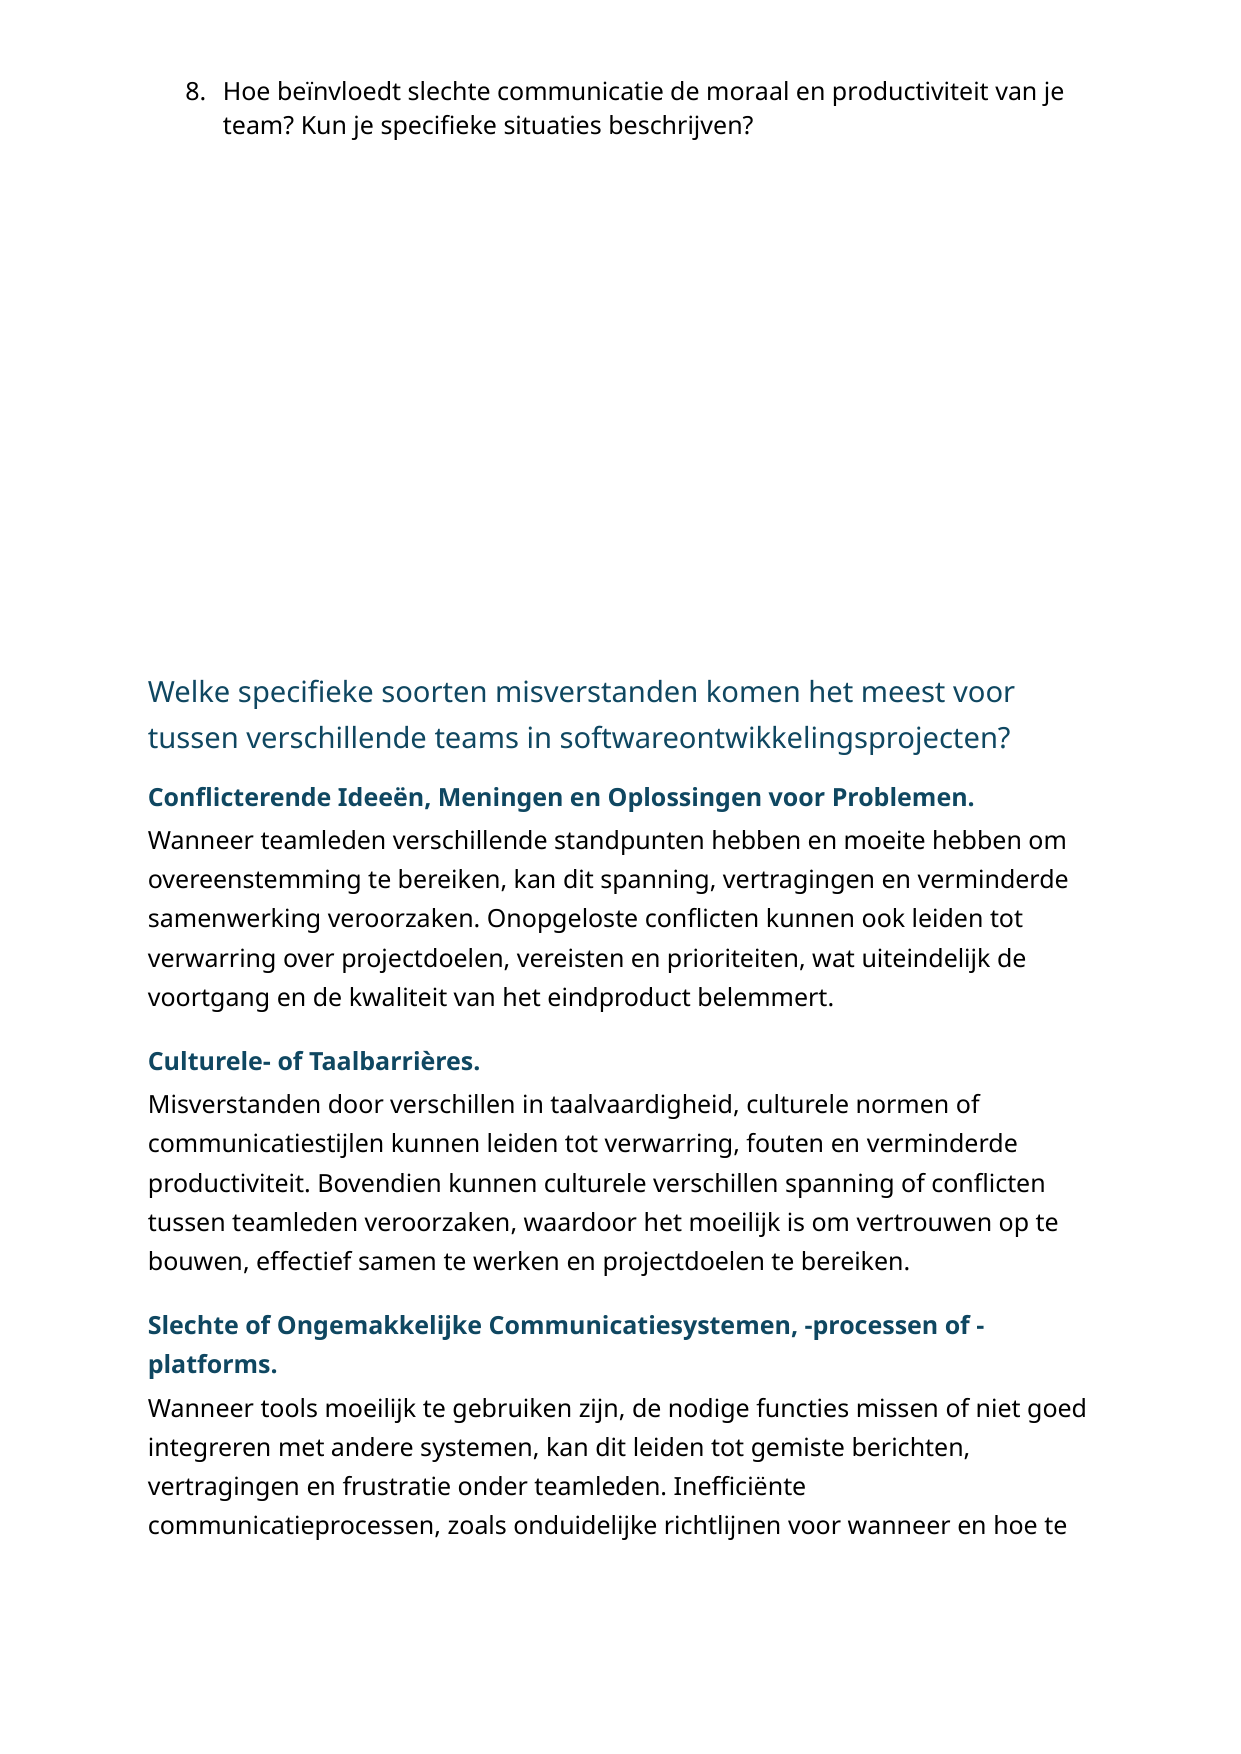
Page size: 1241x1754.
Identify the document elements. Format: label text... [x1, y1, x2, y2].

subtitle Slechte of Ongemakkelijke Communicatiesystemen, -processen of -platforms. [148, 1308, 1093, 1381]
subtitle Conflicterende Ideeën, Meningen en Oplossingen voor Problemen. [148, 779, 1093, 813]
text Wanneer teamleden verschillende standpunten hebben en moeite hebben om overeenstemming te bereiken, kan dit spanning, vertragingen en verminderde samenwerking veroorzaken. Onopgeloste conflicten kunnen ook leiden tot verwarring over projectdoelen, vereisten en prioriteiten, wat uiteindelijk de voortgang en de kwaliteit van het eindproduct belemmert. [148, 823, 1093, 1013]
subtitle Culturele- of Taalbarrières. [148, 1043, 1093, 1078]
list Hoe beïnvloedt slechte communicatie de moraal en productiviteit van je team? Kun je specifieke situaties beschrijven? [185, 74, 1093, 142]
subtitle Welke specifieke soorten misverstanden komen het meest voor tussen verschillende teams in softwareontwikkelingsprojecten? [148, 671, 1093, 757]
text Wanneer tools moeilijk te gebruiken zijn, de nodige functies missen of niet goed integreren met andere systemen, kan dit leiden tot gemiste berichten, vertragingen en frustratie onder teamleden. Inefficiënte communicatieprocessen, zoals onduidelijke richtlijnen voor wanneer en hoe te [148, 1390, 1093, 1542]
text Misverstanden door verschillen in taalvaardigheid, culturele normen of communicatiestijlen kunnen leiden tot verwarring, fouten en verminderde productiviteit. Bovendien kunnen culturele verschillen spanning of conflicten tussen teamleden veroorzaken, waardoor het moeilijk is om vertrouwen op te bouwen, effectief samen te werken en projectdoelen te bereiken. [148, 1087, 1093, 1278]
